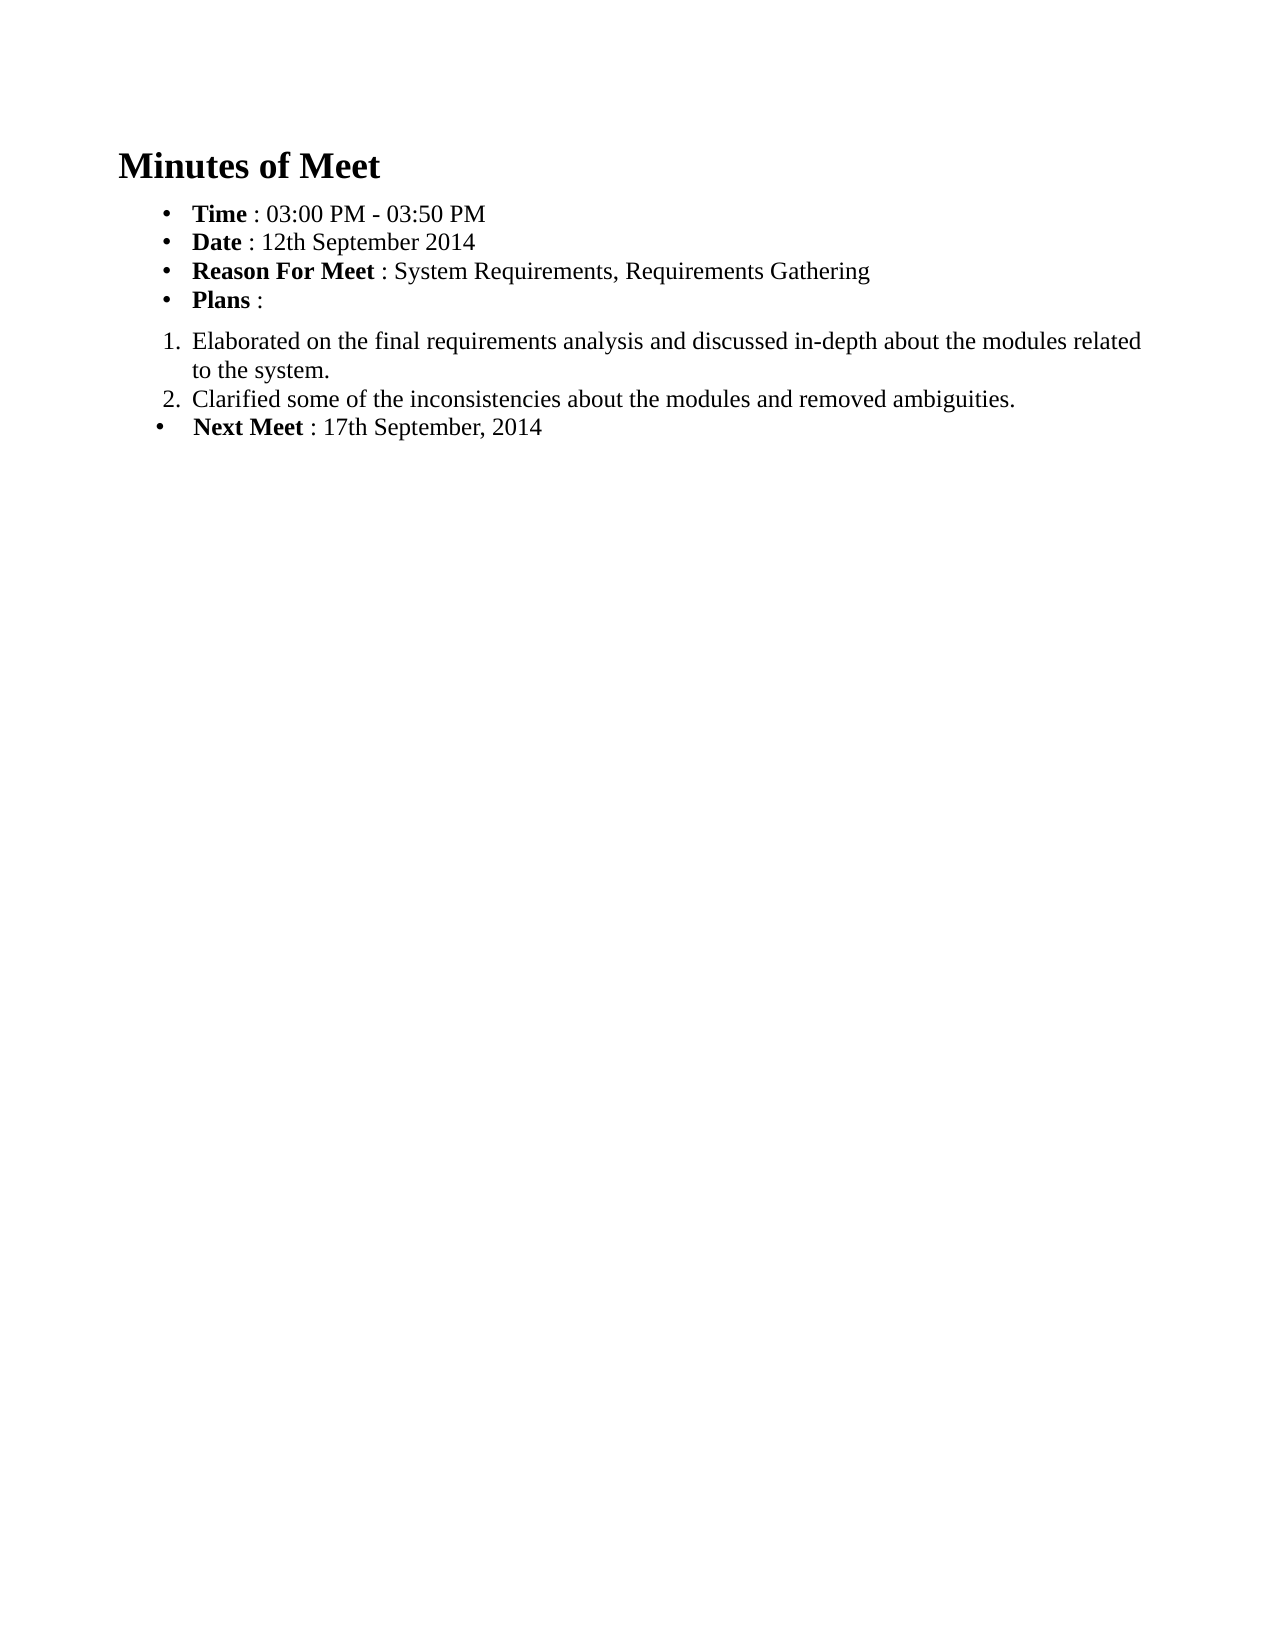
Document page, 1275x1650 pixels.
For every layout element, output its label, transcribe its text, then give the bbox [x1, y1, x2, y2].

list Time : 03:00 PM - 03:50 PM [162, 199, 1157, 227]
list Plans : [162, 285, 1157, 314]
subtitle Minutes of Meet [118, 143, 1157, 186]
list Next Meet : 17th September, 2014 [156, 412, 1157, 441]
list Reason For Meet : System Requirements, Requirements Gathering [162, 256, 1157, 285]
list Elaborated on the final requirements analysis and discussed in-depth about the modules related to the system. [162, 326, 1157, 384]
list Date : 12th September 2014 [162, 227, 1157, 256]
list Clarified some of the inconsistencies about the modules and removed ambiguities. [162, 384, 1157, 412]
